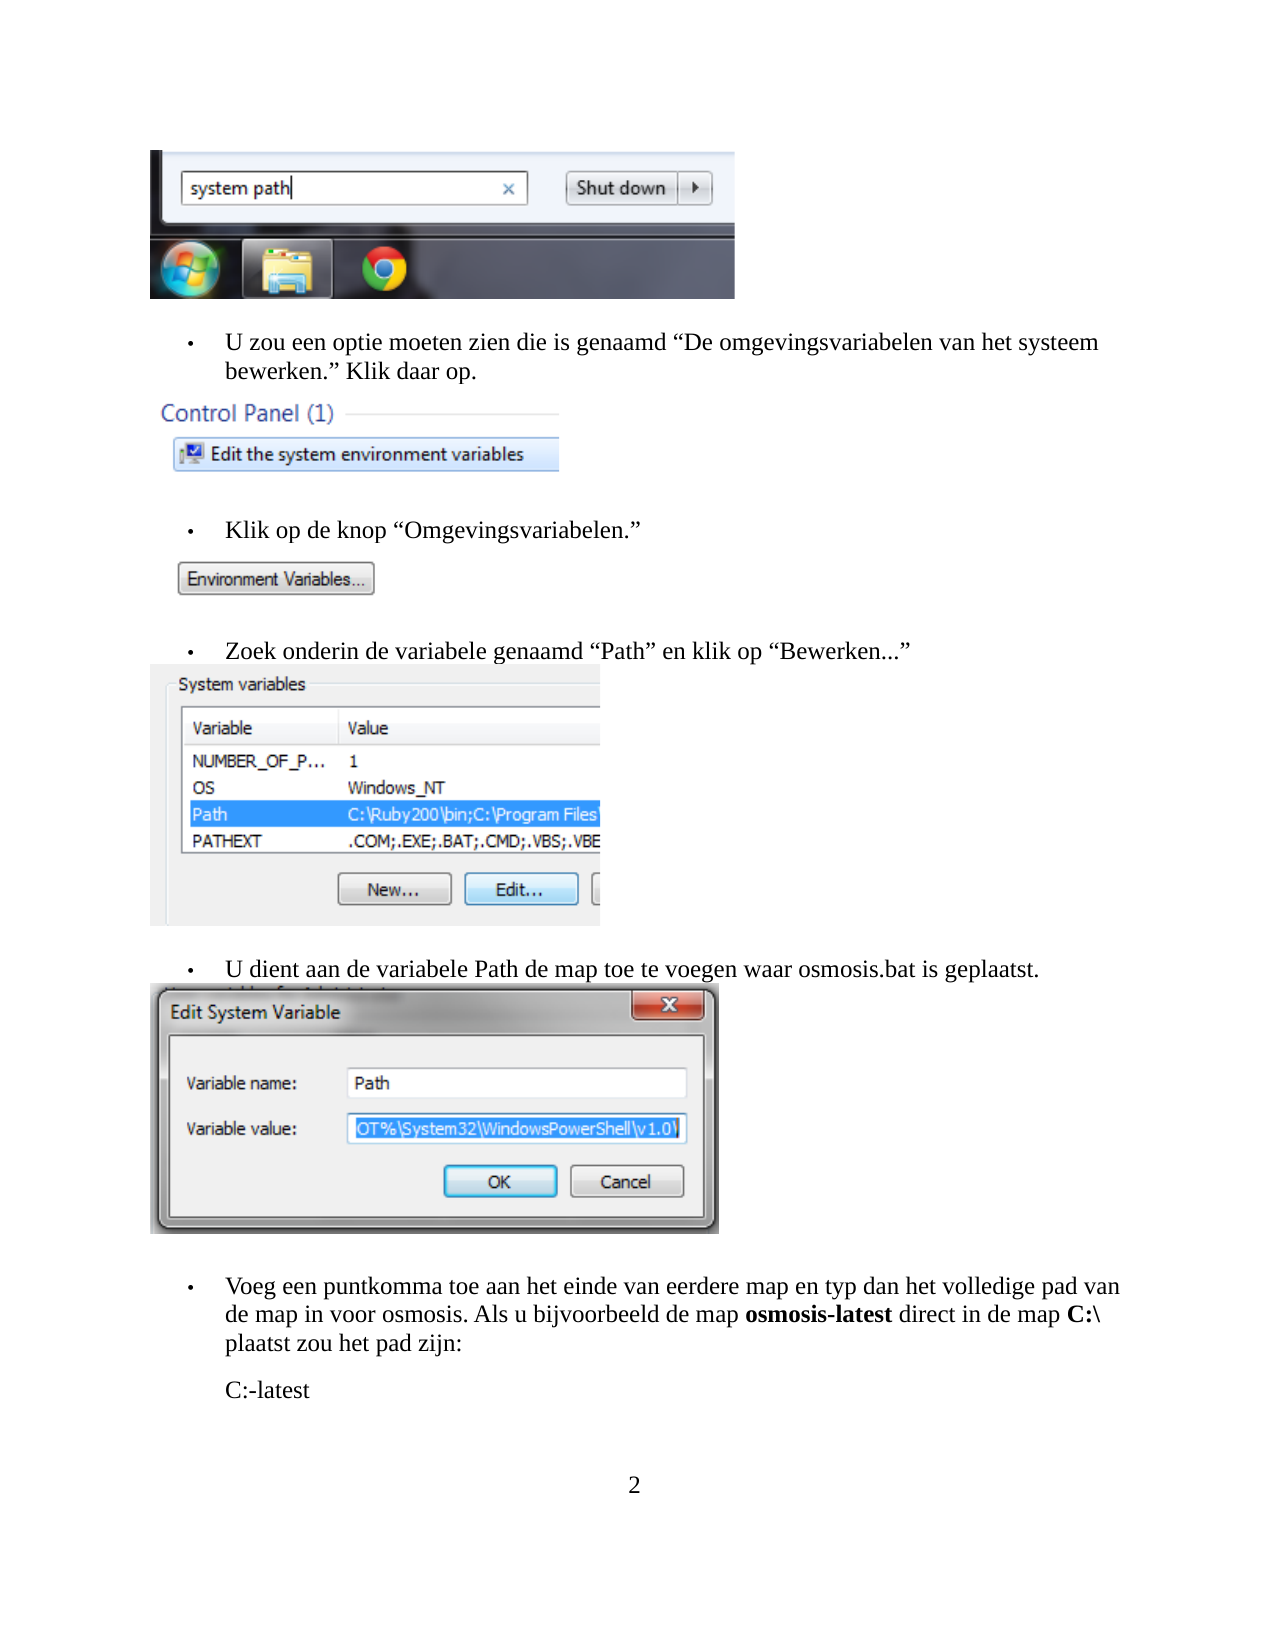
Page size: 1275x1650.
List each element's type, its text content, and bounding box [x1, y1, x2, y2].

picture [150, 384, 560, 486]
list U zou een optie moeten zien die is genaamd “De omgevingsvariabelen van het systeem bewerken.” Klik daar op. [187, 327, 1125, 384]
picture [150, 664, 600, 926]
list U dient aan de variabele Path de map toe te voegen waar osmosis.bat is geplaatst. [187, 954, 1125, 983]
list Klik op de knop “Omgevingsvariabelen.” [187, 515, 1125, 543]
list Voeg een puntkomma toe aan het einde van eerdere map en typ dan het volledige pad van de map in voor osmosis. Als u bijvoorbeeld de map osmosis-latest direct in de map C:\ plaatst zou het pad zijn: [187, 1271, 1125, 1357]
picture [150, 983, 719, 1234]
list C:-latest [187, 1375, 1125, 1404]
picture [150, 150, 735, 299]
list Zoek onderin de variabele genaamd “Path” en klik op “Bewerken...” [187, 636, 1125, 665]
picture [150, 543, 400, 608]
